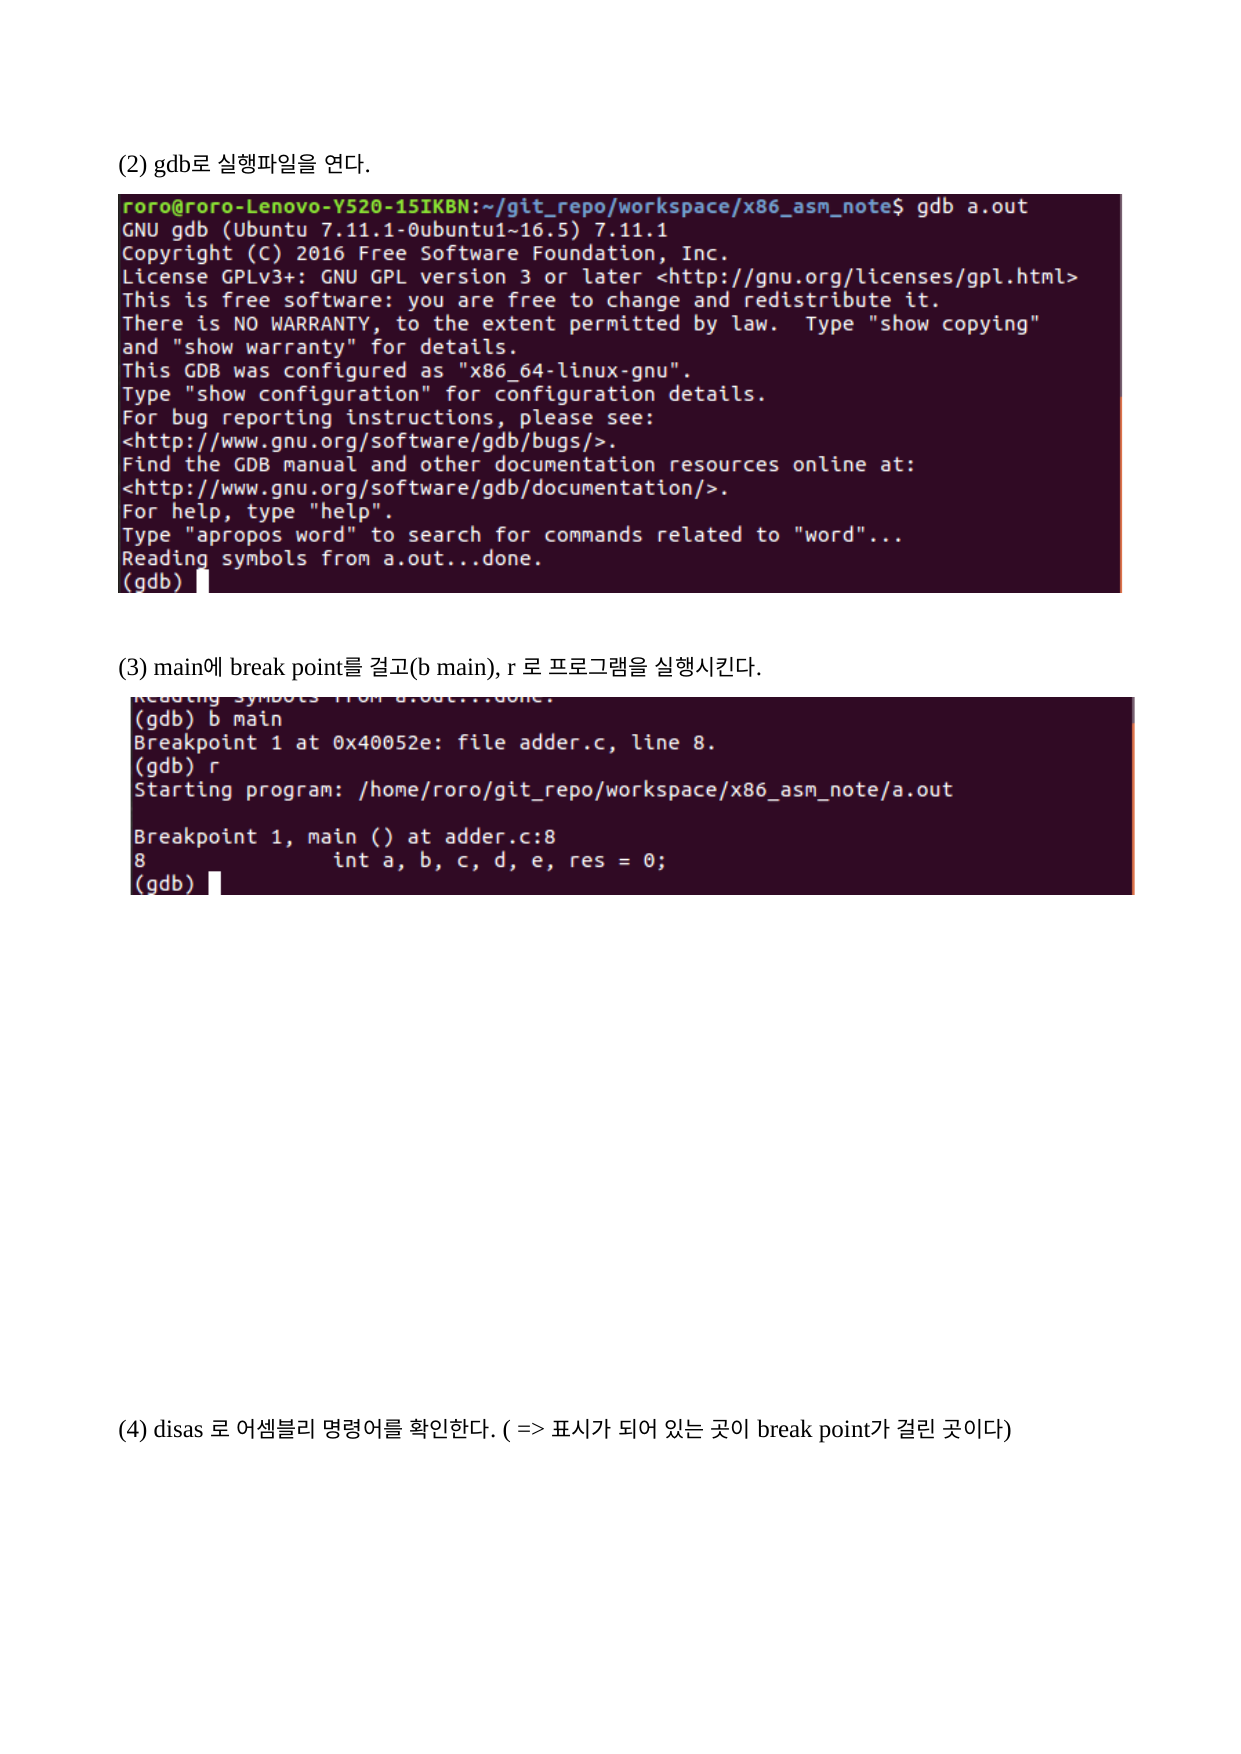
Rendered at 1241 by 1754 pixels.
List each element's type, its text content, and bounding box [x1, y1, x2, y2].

picture [130, 697, 1135, 895]
text (2) gdb로 실행파일을 연다. [118, 147, 1122, 178]
text (4) disas 로 어셈블리 명령어를 확인한다. ( => 표시가 되어 있는 곳이 break point가 걸린 곳이다) [118, 1412, 1122, 1444]
text (3) main에 break point를 걸고(b main), r 로 프로그램을 실행시킨다. [118, 650, 1122, 682]
picture [118, 194, 1123, 593]
